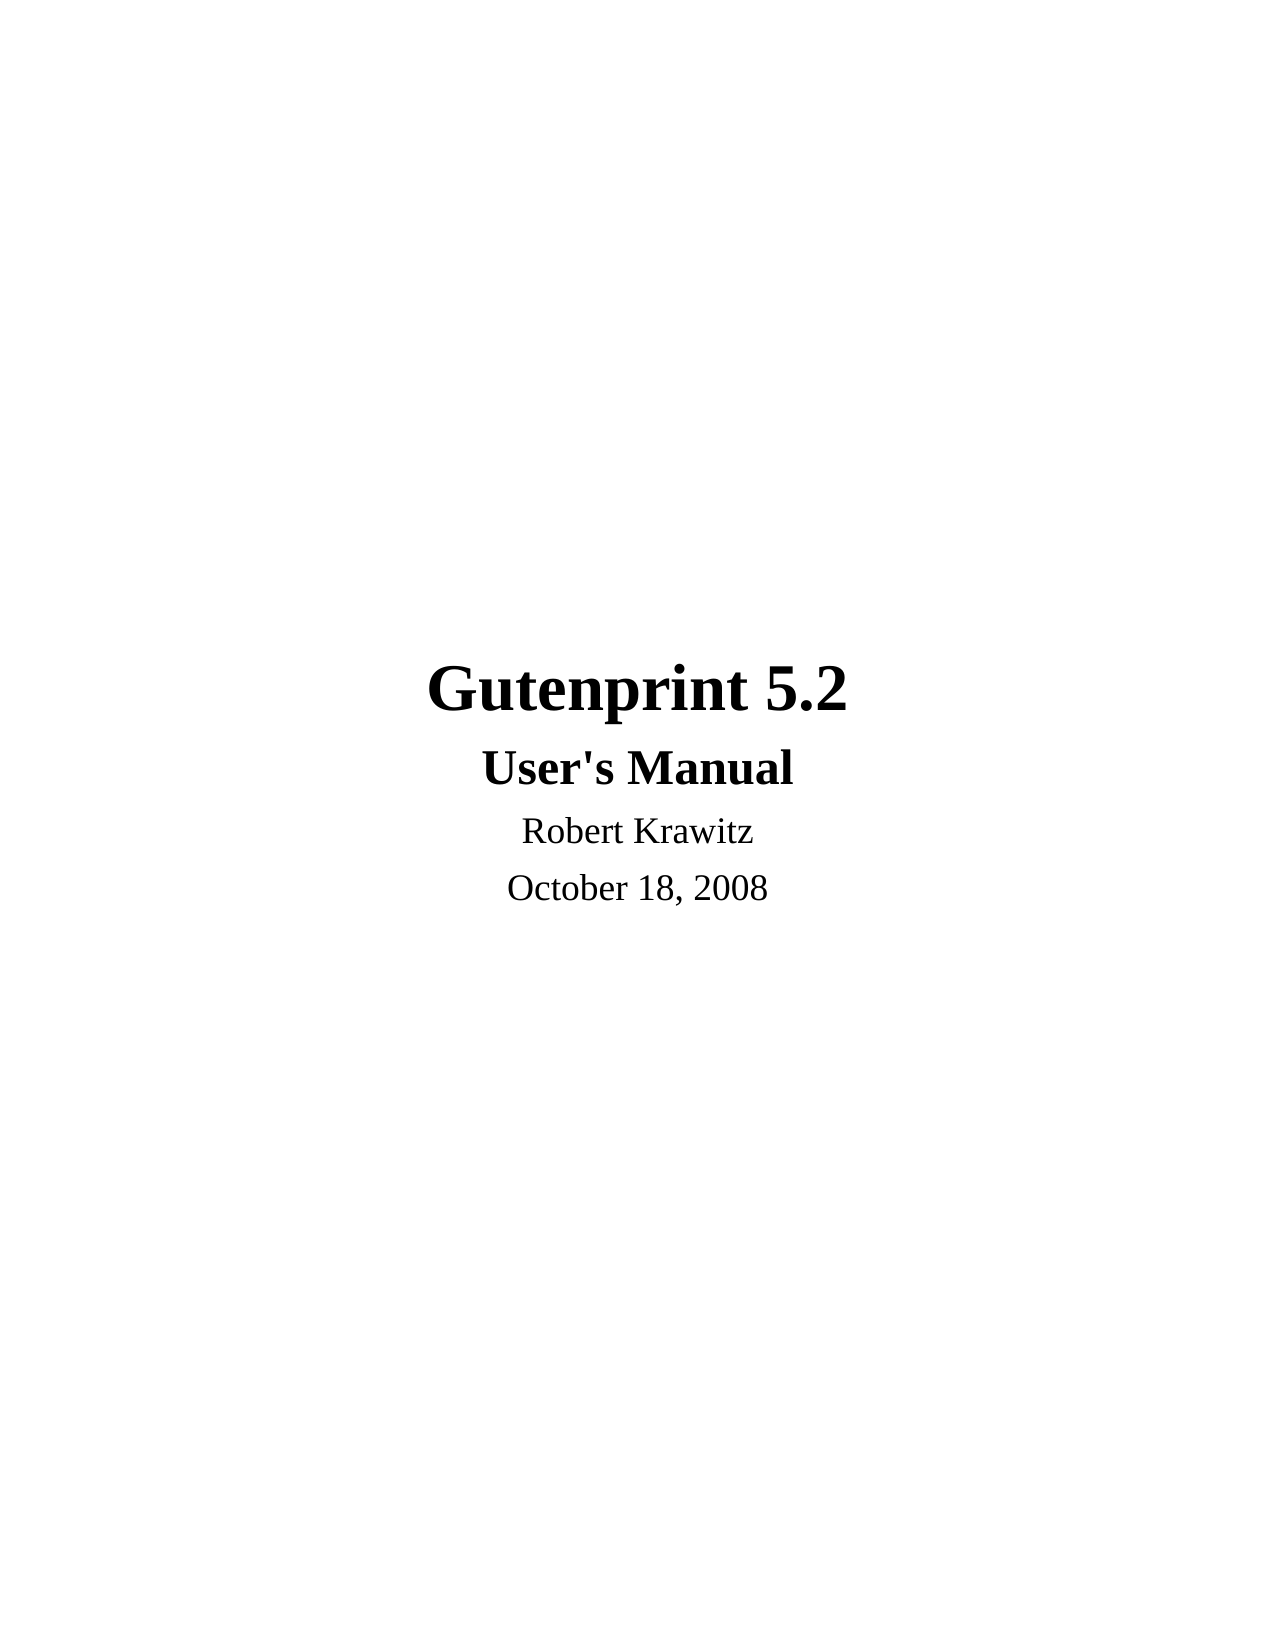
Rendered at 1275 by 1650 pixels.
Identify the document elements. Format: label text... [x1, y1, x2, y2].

text User's Manual [118, 740, 1157, 796]
text Robert Krawitz [118, 811, 1157, 852]
text Gutenprint 5.2 [118, 651, 1157, 725]
text October 18, 2008 [118, 867, 1157, 909]
